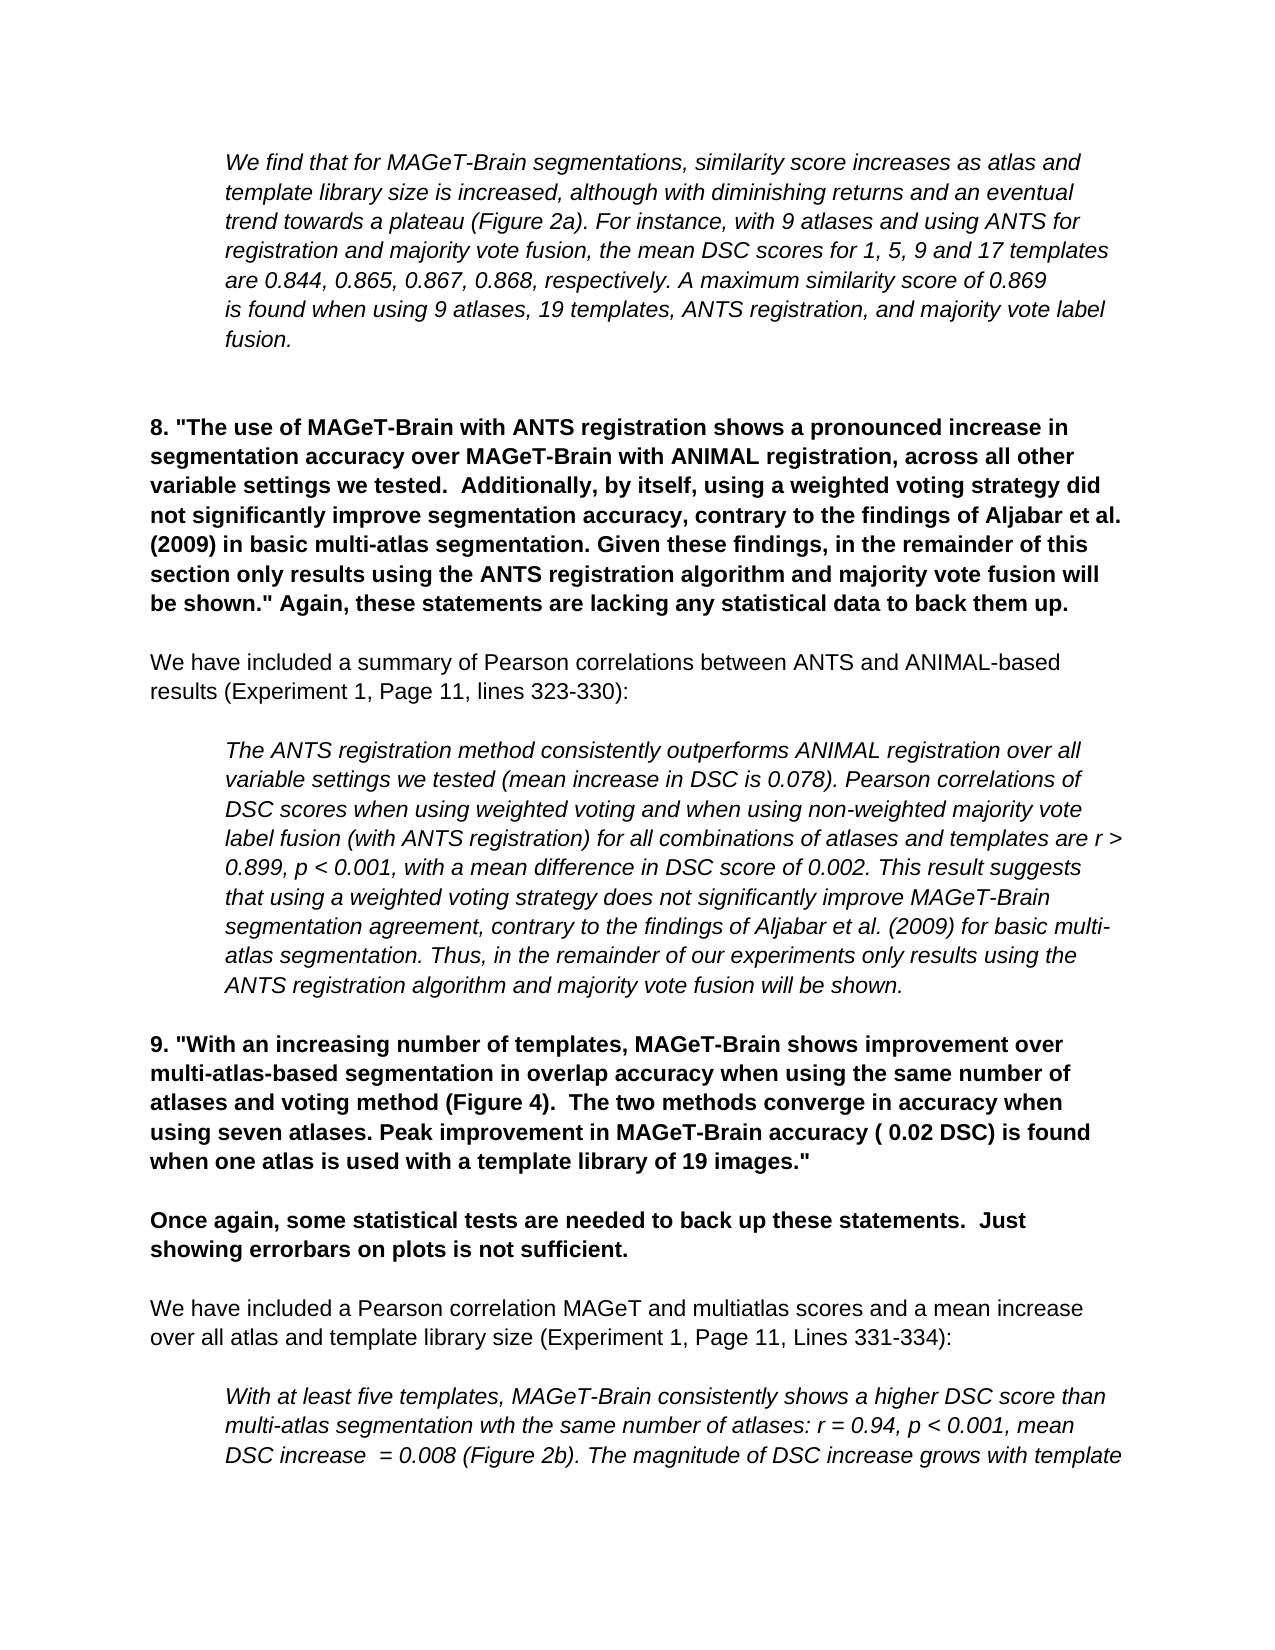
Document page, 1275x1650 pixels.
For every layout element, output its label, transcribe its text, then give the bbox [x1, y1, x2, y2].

text The ANTS registration method consistently outperforms ANIMAL registration over all variable settings we tested (mean increase in DSC is 0.078). Pearson correlations of DSC scores when using weighted voting and when using non-weighted majority vote label fusion (with ANTS registration) for all combinations of atlases and templates are r > 0.899, p < 0.001, with a mean difference in DSC score of 0.002. This result suggests that using a weighted voting strategy does not significantly improve MAGeT-Brain segmentation agreement, contrary to the findings of Aljabar et al. (2009) for basic multi-atlas segmentation. Thus, in the remainder of our experiments only results using the ANTS registration algorithm and majority vote fusion will be shown. [225, 737, 1125, 998]
text We find that for MAGeT-Brain segmentations, similarity score increases as atlas and template library size is increased, although with diminishing returns and an eventual trend towards a plateau (Figure 2a). For instance, with 9 atlases and using ANTS for registration and majority vote fusion, the mean DSC scores for 1, 5, 9 and 17 templates are 0.844, 0.865, 0.867, 0.868, respectively. A maximum similarity score of 0.869 [225, 150, 1125, 293]
text 9. "With an increasing number of templates, MAGeT-Brain shows improvement over multi-atlas-based segmentation in overlap accuracy when using the same number of atlases and voting method (Figure 4). The two methods converge in accuracy when using seven atlases. Peak improvement in MAGeT-Brain accuracy ( 0.02 DSC) is found when one atlas is used with a template library of 19 images." [150, 1031, 1125, 1174]
text We have included a summary of Pearson correlations between ANTS and ANIMAL-based results (Experiment 1, Page 11, lines 323-330): [150, 649, 1125, 704]
text is found when using 9 atlases, 19 templates, ANTS registration, and majority vote label fusion. [225, 297, 1125, 352]
text Once again, some statistical tests are needed to back up these statements. Just showing errorbars on plots is not sufficient. [150, 1207, 1125, 1262]
text We have included a Pearson correlation MAGeT and multiatlas scores and a mean increase over all atlas and template library size (Experiment 1, Page 11, Lines 331-334): [150, 1296, 1125, 1351]
text 8. "The use of MAGeT-Brain with ANTS registration shows a pronounced increase in segmentation accuracy over MAGeT-Brain with ANIMAL registration, across all other variable settings we tested. Additionally, by itself, using a weighted voting strategy did not significantly improve segmentation accuracy, contrary to the findings of Aljabar et al. (2009) in basic multi-atlas segmentation. Given these findings, in the remainder of this section only results using the ANTS registration algorithm and majority vote fusion will be shown." Again, these statements are lacking any statistical data to back them up. [150, 414, 1125, 616]
text With at least five templates, MAGeT-Brain consistently shows a higher DSC score than multi-atlas segmentation wth the same number of atlases: r = 0.94, p < 0.001, mean DSC increase = 0.008 (Figure 2b). The magnitude of DSC increase grows with template [225, 1384, 1125, 1468]
